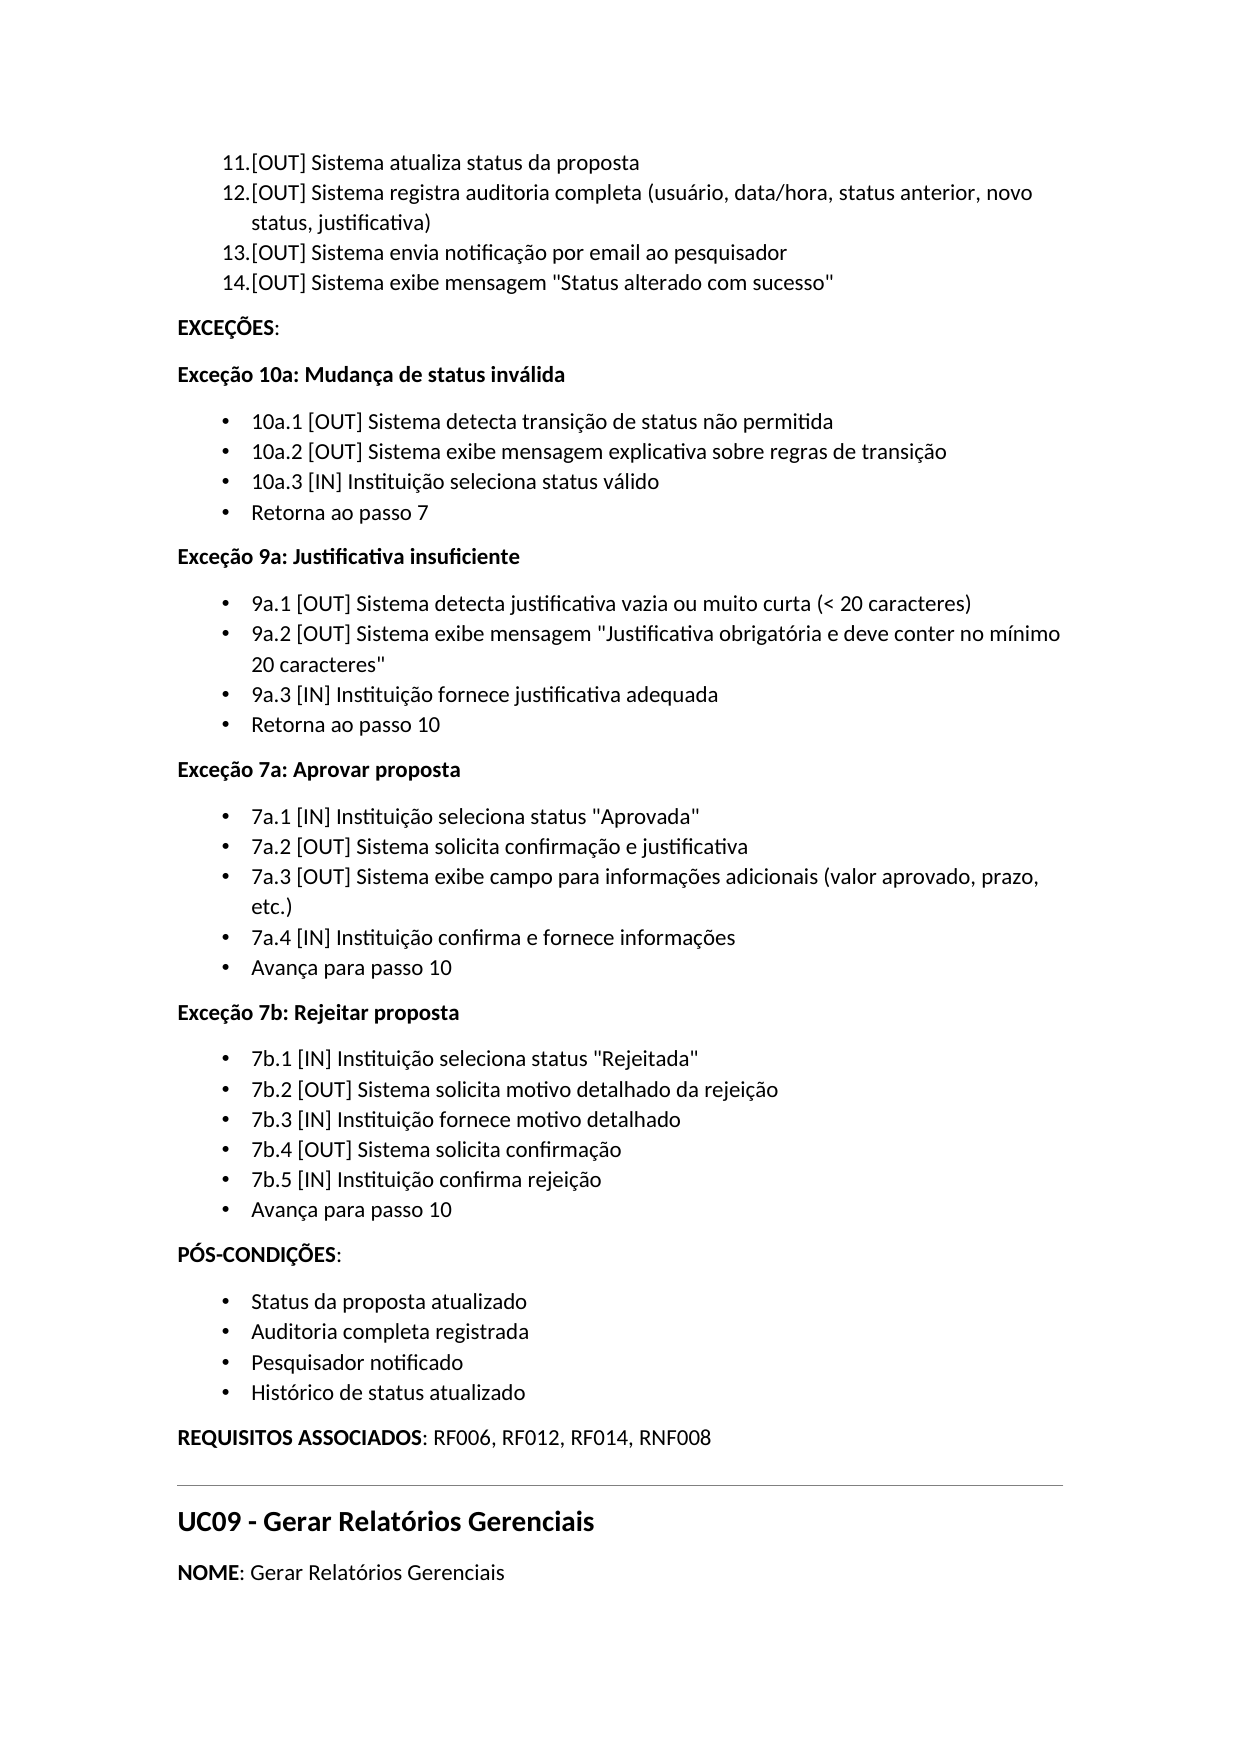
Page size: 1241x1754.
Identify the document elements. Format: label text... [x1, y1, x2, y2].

list 7a.3 [OUT] Sistema exibe campo para informações adicionais (valor aprovado, prazo, etc.) [222, 862, 1063, 920]
text NOME: Gerar Relatórios Gerenciais [177, 1558, 1063, 1586]
list Retorna ao passo 7 [222, 498, 1063, 526]
text Exceção 7a: Aprovar proposta [177, 755, 1063, 783]
list 7b.3 [IN] Instituição fornece motivo detalhado [222, 1105, 1063, 1133]
list [OUT] Sistema envia notificação por email ao pesquisador [222, 238, 1063, 266]
text Exceção 7b: Rejeitar proposta [177, 998, 1063, 1026]
list Retorna ao passo 10 [222, 710, 1063, 738]
list 7b.1 [IN] Instituição seleciona status "Rejeitada" [222, 1044, 1063, 1072]
list [OUT] Sistema registra auditoria completa (usuário, data/hora, status anterior, novo status, justificativa) [222, 178, 1063, 236]
list Avança para passo 10 [222, 953, 1063, 981]
list Avança para passo 10 [222, 1196, 1063, 1223]
list 10a.2 [OUT] Sistema exibe mensagem explicativa sobre regras de transição [222, 437, 1063, 465]
list 10a.3 [IN] Instituição seleciona status válido [222, 467, 1063, 495]
subtitle UC09 - Gerar Relatórios Gerenciais [177, 1503, 1063, 1539]
list 9a.3 [IN] Instituição fornece justificativa adequada [222, 680, 1063, 708]
list 7a.2 [OUT] Sistema solicita confirmação e justificativa [222, 832, 1063, 860]
text Exceção 9a: Justificativa insuficiente [177, 542, 1063, 570]
list [OUT] Sistema atualiza status da proposta [222, 148, 1063, 176]
list [OUT] Sistema exibe mensagem "Status alterado com sucesso" [222, 268, 1063, 296]
list 9a.1 [OUT] Sistema detecta justificativa vazia ou muito curta (< 20 caracteres) [222, 589, 1063, 617]
list 7a.4 [IN] Instituição confirma e fornece informações [222, 923, 1063, 951]
list Histórico de status atualizado [222, 1378, 1063, 1406]
list Pesquisador notificado [222, 1348, 1063, 1376]
text EXCEÇÕES: [177, 313, 1063, 341]
list Auditoria completa registrada [222, 1317, 1063, 1345]
list 7a.1 [IN] Instituição seleciona status "Aprovada" [222, 802, 1063, 830]
list 10a.1 [OUT] Sistema detecta transição de status não permitida [222, 407, 1063, 435]
text PÓS-CONDIÇÕES: [177, 1240, 1063, 1268]
list Status da proposta atualizado [222, 1287, 1063, 1315]
list 7b.4 [OUT] Sistema solicita confirmação [222, 1135, 1063, 1163]
list 9a.2 [OUT] Sistema exibe mensagem "Justificativa obrigatória e deve conter no mínimo 20 caracteres" [222, 619, 1063, 678]
list 7b.5 [IN] Instituição confirma rejeição [222, 1165, 1063, 1193]
text Exceção 10a: Mudança de status inválida [177, 360, 1063, 388]
text REQUISITOS ASSOCIADOS: RF006, RF012, RF014, RNF008 [177, 1423, 1063, 1451]
list 7b.2 [OUT] Sistema solicita motivo detalhado da rejeição [222, 1075, 1063, 1103]
